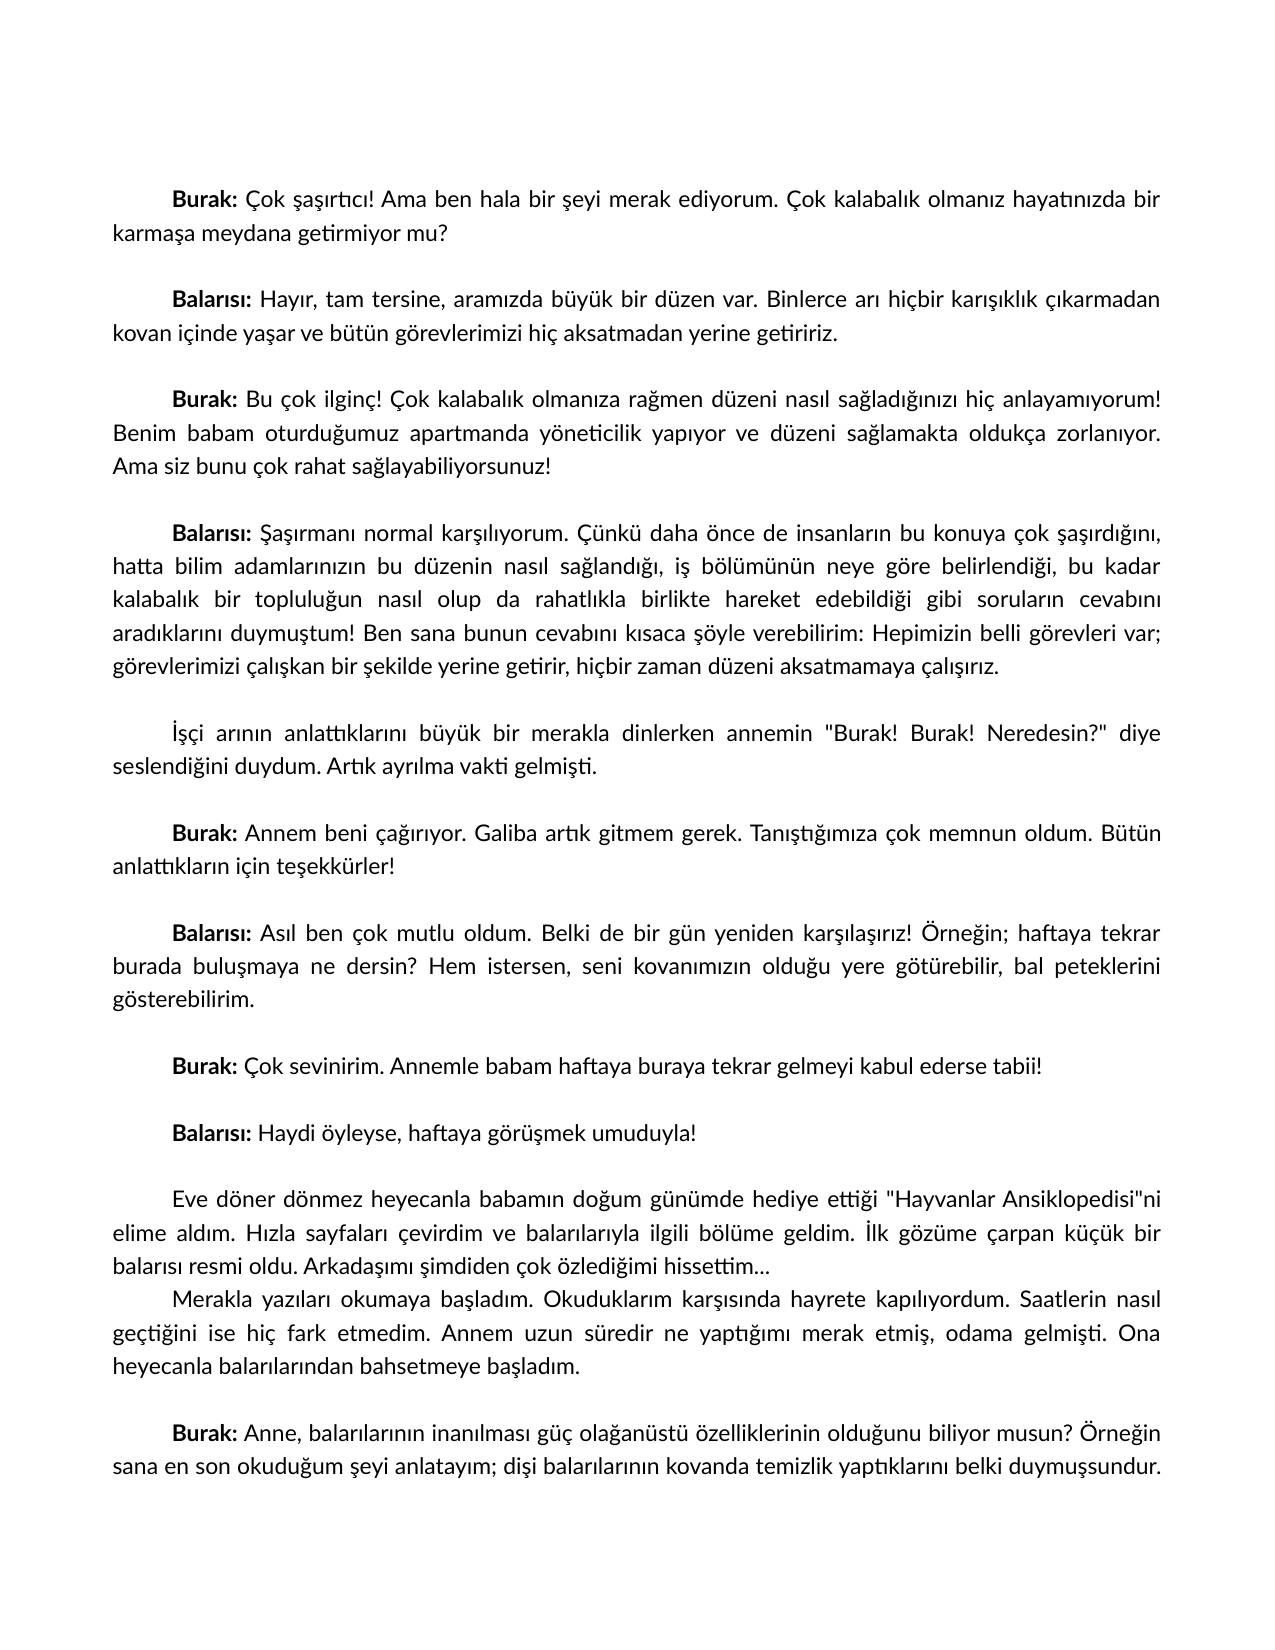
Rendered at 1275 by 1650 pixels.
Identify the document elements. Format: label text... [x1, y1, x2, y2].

text Balarısı: Şaşırmanı normal karşılıyorum. Çünkü daha önce de insanların bu konuya çok şaşırdığını, hatta bilim adamlarınızın bu düzenin nasıl sağlandığı, iş bölümünün neye göre belirlendiği, bu kadar kalabalık bir topluluğun nasıl olup da rahatlıkla birlikte hareket edebildiği gibi soruların cevabını aradıklarını duymuştum! Ben sana bunun cevabını kısaca şöyle verebilirim: Hepimizin belli görevleri var; görevlerimizi çalışkan bir şekilde yerine getirir, hiçbir zaman düzeni aksatmamaya çalışırız. [112, 514, 1162, 681]
text Burak: Annem beni çağırıyor. Galiba artık gitmem gerek. Tanıştığımıza çok memnun oldum. Bütün anlattıkların için teşekkürler! [112, 814, 1162, 881]
text Burak: Anne, balarılarının inanılması güç olağanüstü özelliklerinin olduğunu biliyor musun? Örneğin sana en son okuduğum şeyi anlatayım; dişi balarılarının kovanda temizlik yaptıklarını belki duymuşsundur. [112, 1414, 1162, 1481]
text Balarısı: Hayır, tam tersine, aramızda büyük bir düzen var. Binlerce arı hiçbir karışıklık çıkarmadan kovan içinde yaşar ve bütün görevlerimizi hiç aksatmadan yerine getiririz. [112, 281, 1162, 348]
text Eve döner dönmez heyecanla babamın doğum günümde hediye ettiği "Hayvanlar Ansiklopedisi"ni elime aldım. Hızla sayfaları çevirdim ve balarılarıyla ilgili bölüme geldim. İlk gözüme çarpan küçük bir balarısı resmi oldu. Arkadaşımı şimdiden çok özlediğimi hissettim... [112, 1181, 1162, 1281]
text Burak: Çok sevinirim. Annemle babam haftaya buraya tekrar gelmeyi kabul ederse tabii! [112, 1048, 1162, 1081]
text Burak: Bu çok ilginç! Çok kalabalık olmanıza rağmen düzeni nasıl sağladığınızı hiç anlayamıyorum! Benim babam oturduğumuz apartmanda yöneticilik yapıyor ve düzeni sağlamakta oldukça zorlanıyor. Ama siz bunu çok rahat sağlayabiliyorsunuz! [112, 381, 1162, 481]
text İşçi arının anlattıklarını büyük bir merakla dinlerken annemin "Burak! Burak! Neredesin?" diye seslendiğini duydum. Artık ayrılma vakti gelmişti. [112, 714, 1162, 781]
text Balarısı: Haydi öyleyse, haftaya görüşmek umuduyla! [112, 1114, 1162, 1148]
text Merakla yazıları okumaya başladım. Okuduklarım karşısında hayrete kapılıyordum. Saatlerin nasıl geçtiğini ise hiç fark etmedim. Annem uzun süredir ne yaptığımı merak etmiş, odama gelmişti. Ona heyecanla balarılarından bahsetmeye başladım. [112, 1281, 1162, 1381]
text Balarısı: Asıl ben çok mutlu oldum. Belki de bir gün yeniden karşılaşırız! Örneğin; haftaya tekrar burada buluşmaya ne dersin? Hem istersen, seni kovanımızın olduğu yere götürebilir, bal peteklerini gösterebilirim. [112, 914, 1162, 1014]
text Burak: Çok şaşırtıcı! Ama ben hala bir şeyi merak ediyorum. Çok kalabalık olmanız hayatınızda bir karmaşa meydana getirmiyor mu? [112, 181, 1162, 248]
